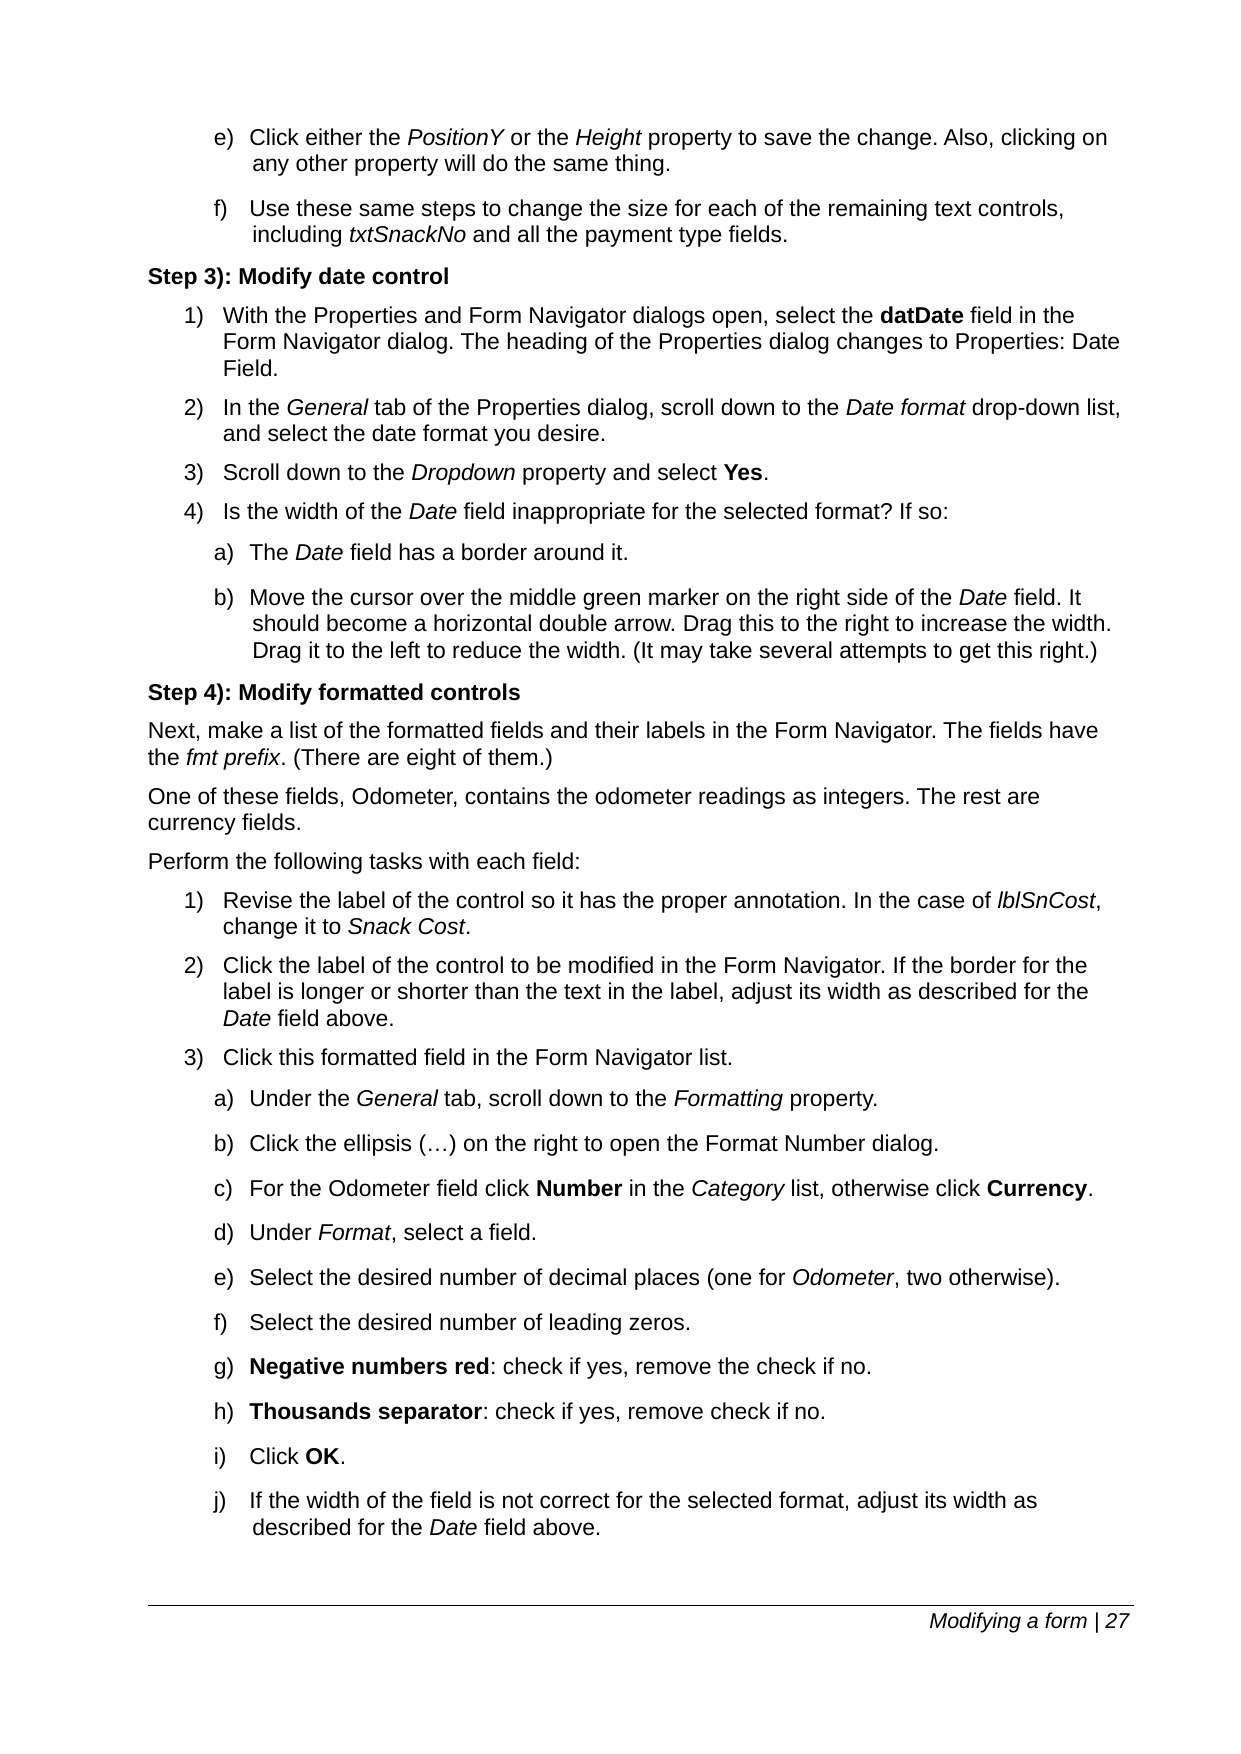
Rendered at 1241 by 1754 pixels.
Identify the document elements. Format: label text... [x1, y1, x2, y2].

text Perform the following tasks with each field: [148, 848, 1134, 874]
list Select the desired number of leading zeros. [211, 1306, 1134, 1338]
list Use these same steps to change the size for each of the remaining text controls, including txtSnackNo and all the payment type fields. [211, 192, 1134, 251]
list Under the General tab, scroll down to the Formatting property. [211, 1082, 1134, 1114]
list Is the width of the Date field inappropriate for the selected format? If so: [204, 498, 1134, 524]
list Scroll down to the Dropdown property and select Yes. [204, 459, 1134, 485]
list Click the ellipsis (…) on the right to open the Format Number dialog. [211, 1127, 1134, 1159]
list Under Format, select a field. [211, 1216, 1134, 1248]
list Negative numbers red: check if yes, remove the check if no. [211, 1350, 1134, 1383]
text Step 4): Modify formatted controls [148, 678, 1134, 705]
list With the Properties and Form Navigator dialogs open, select the datDate field in the Form Navigator dialog. The heading of the Properties dialog changes to Properties: Date Field. [204, 302, 1134, 381]
list Move the cursor over the middle green marker on the right side of the Date field. It should become a horizontal double arrow. Drag this to the right to increase the width. Drag it to the left to reduce the width. (It may take several attempts to get this right.) [211, 581, 1134, 666]
list Revise the label of the control so it has the proper annotation. In the case of lblSnCost, change it to Snack Cost. [204, 887, 1134, 939]
list Click this formatted field in the Form Navigator list. [204, 1043, 1134, 1070]
text Step 3): Modify date control [148, 263, 1134, 289]
list Click either the PositionY or the Height property to save the change. Also, clicking on any other property will do the same thing. [211, 121, 1134, 179]
list If the width of the field is not correct for the selected format, adjust its width as described for the Date field above. [211, 1484, 1134, 1543]
list For the Odometer field click Number in the Category list, otherwise click Currency. [211, 1172, 1134, 1204]
text Next, make a list of the formatted fields and their labels in the Form Navigator. The fields have the fmt prefix. (There are eight of them.) [148, 717, 1134, 770]
list Select the desired number of decimal places (one for Odometer, two otherwise). [211, 1261, 1134, 1293]
list The Date field has a border around it. [211, 536, 1134, 569]
list Click OK. [211, 1440, 1134, 1472]
list Thousands separator: check if yes, remove check if no. [211, 1395, 1134, 1427]
list Click the label of the control to be modified in the Form Navigator. If the border for the label is longer or shorter than the text in the label, adjust its width as described for the Date field above. [204, 952, 1134, 1031]
list In the General tab of the Properties dialog, scroll down to the Date format drop-down list, and select the date format you desire. [204, 393, 1134, 446]
text One of these fields, Odometer, contains the odometer readings as integers. The rest are currency fields. [148, 783, 1134, 835]
